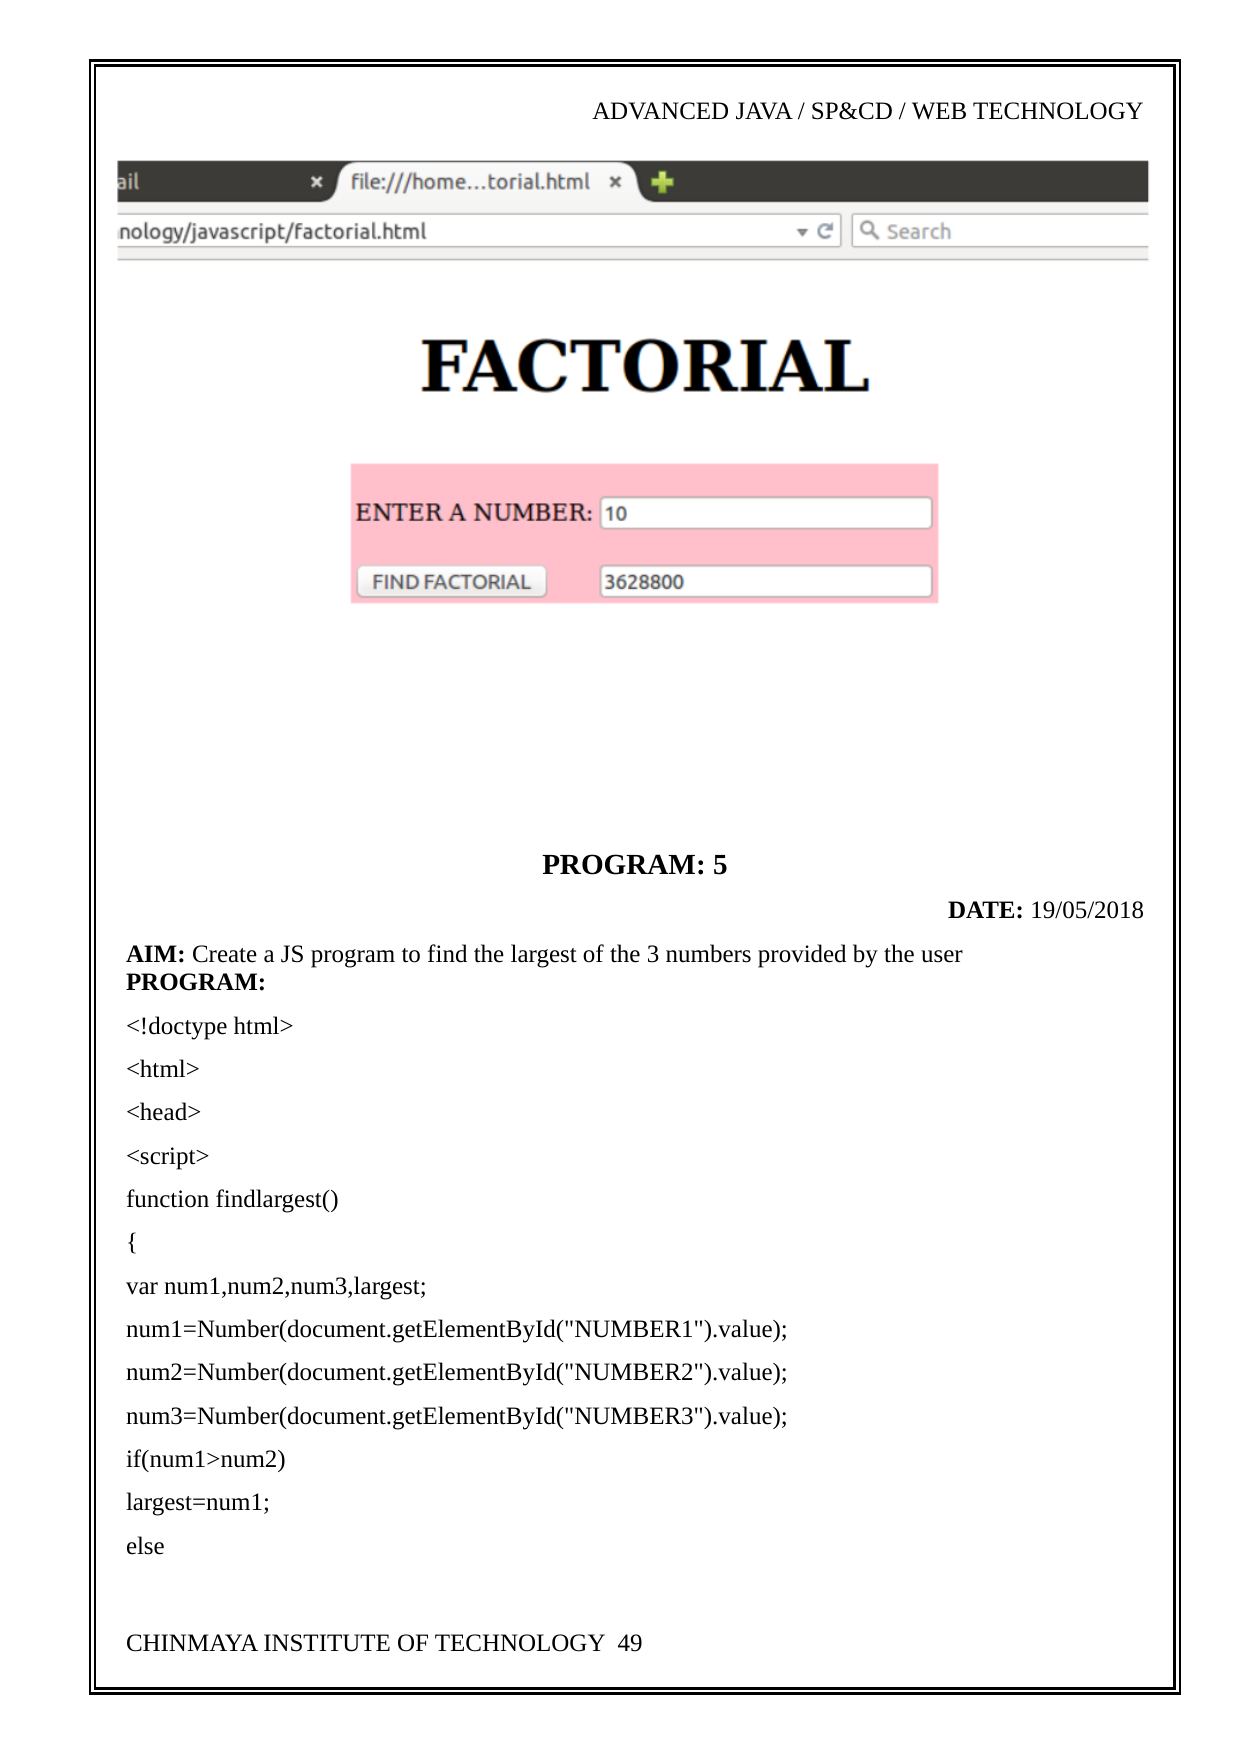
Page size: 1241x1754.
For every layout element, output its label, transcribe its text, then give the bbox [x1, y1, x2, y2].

text var num1,num2,num3,largest; [126, 1271, 1144, 1299]
text else [126, 1531, 1144, 1559]
text largest=num1; [126, 1487, 1144, 1516]
text num2=Number(document.getElementById("NUMBER2").value); [126, 1357, 1144, 1386]
text <head> [126, 1097, 1144, 1126]
text num3=Number(document.getElementById("NUMBER3").value); [126, 1401, 1144, 1429]
text { [126, 1227, 1144, 1256]
text PROGRAM: [126, 967, 1144, 996]
text function findlargest() [126, 1184, 1144, 1213]
picture [115, 155, 1154, 612]
text <html> [126, 1054, 1144, 1083]
text num1=Number(document.getElementById("NUMBER1").value); [126, 1314, 1144, 1343]
text AIM: Create a JS program to find the largest of the 3 numbers provided by the user [126, 939, 1144, 967]
text DATE: 19/05/2018 [126, 895, 1144, 924]
text <!doctype html> [126, 1011, 1144, 1039]
text if(num1>num2) [126, 1444, 1144, 1473]
text PROGRAM: 5 [126, 847, 1144, 881]
text <script> [126, 1141, 1144, 1169]
